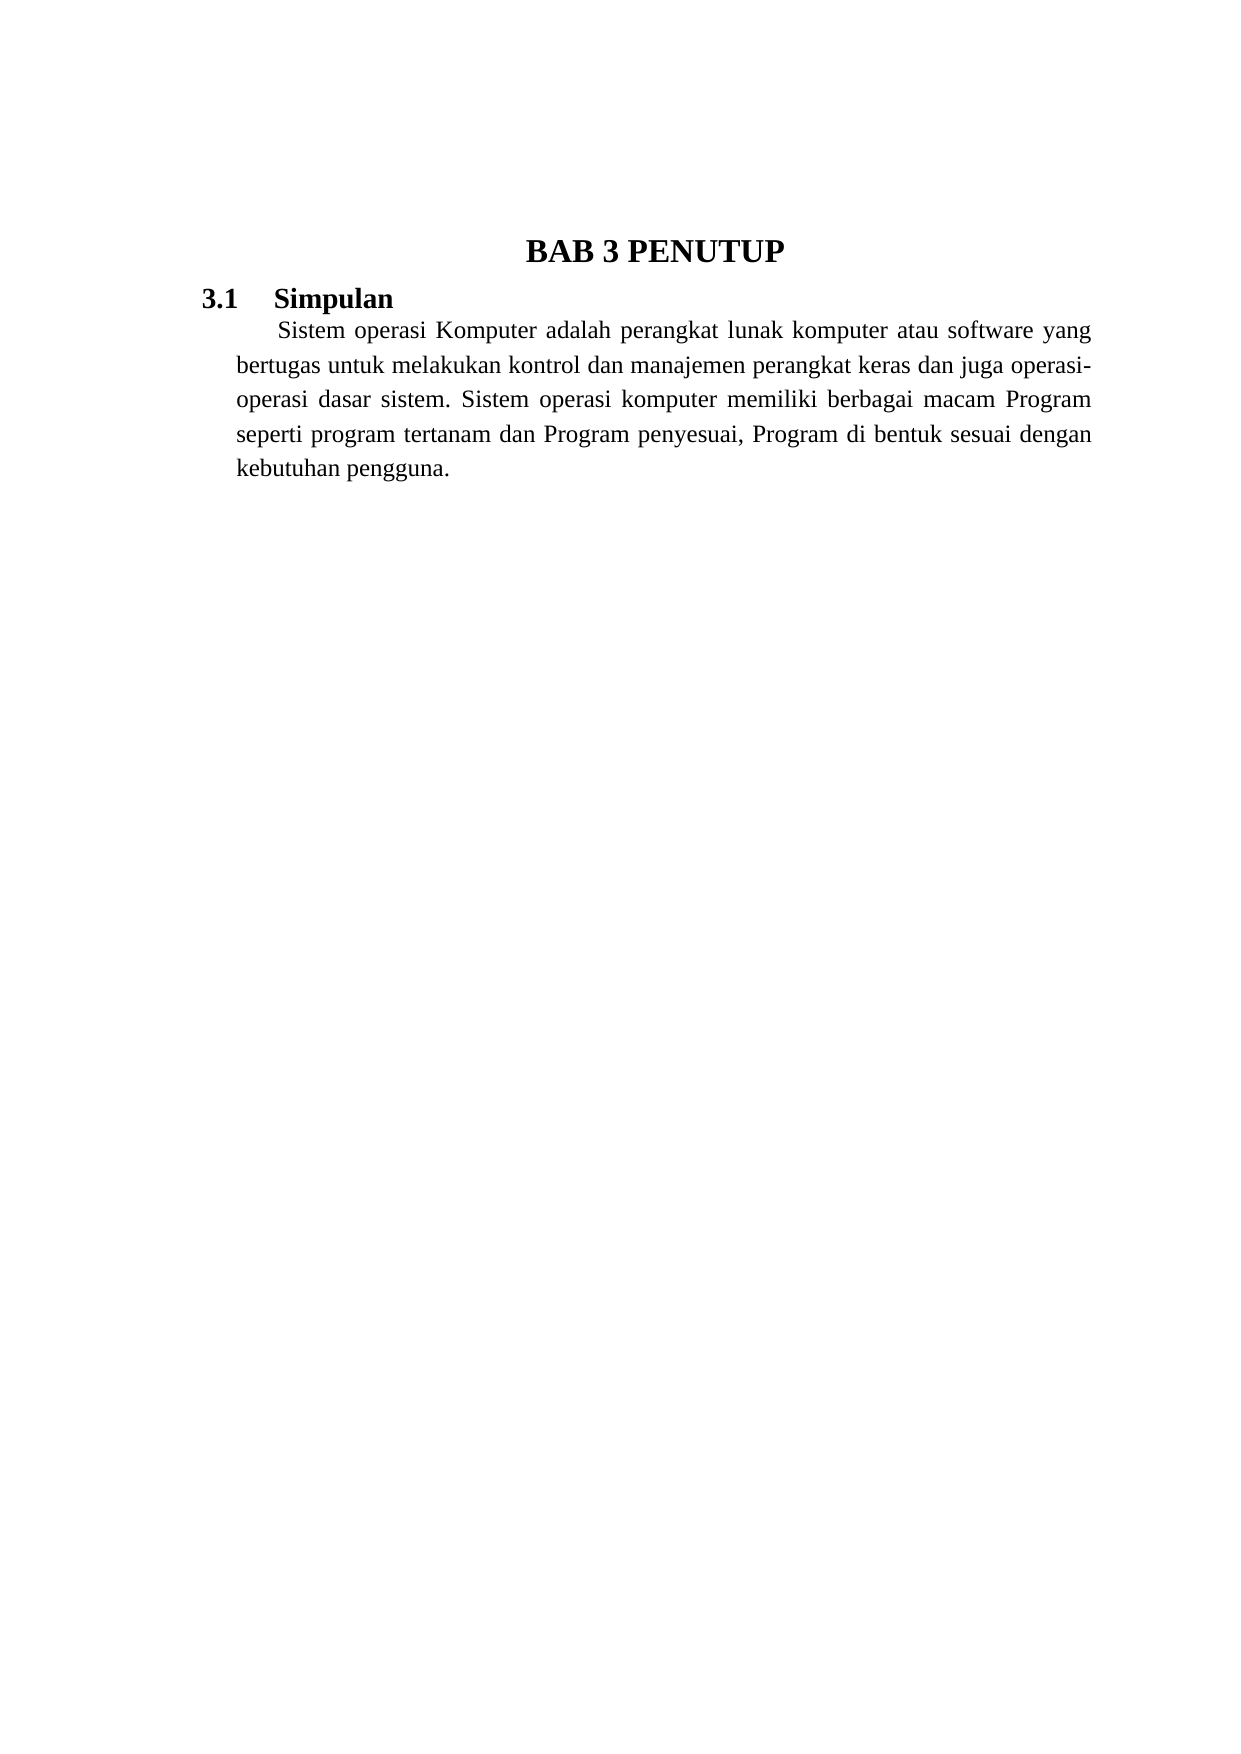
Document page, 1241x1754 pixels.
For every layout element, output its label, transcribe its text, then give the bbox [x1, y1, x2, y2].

text Sistem operasi Komputer adalah perangkat lunak komputer atau software yang bertugas untuk melakukan kontrol dan manajemen perangkat keras dan juga operasi-operasi dasar sistem. Sistem operasi komputer memiliki berbagai macam Program seperti program tertanam dan Program penyesuai, Program di bentuk sesuai dengan kebutuhan pengguna. [236, 315, 1092, 482]
subtitle Simpulan [202, 282, 1092, 315]
subtitle BAB 3 PENUTUP [183, 231, 1092, 269]
